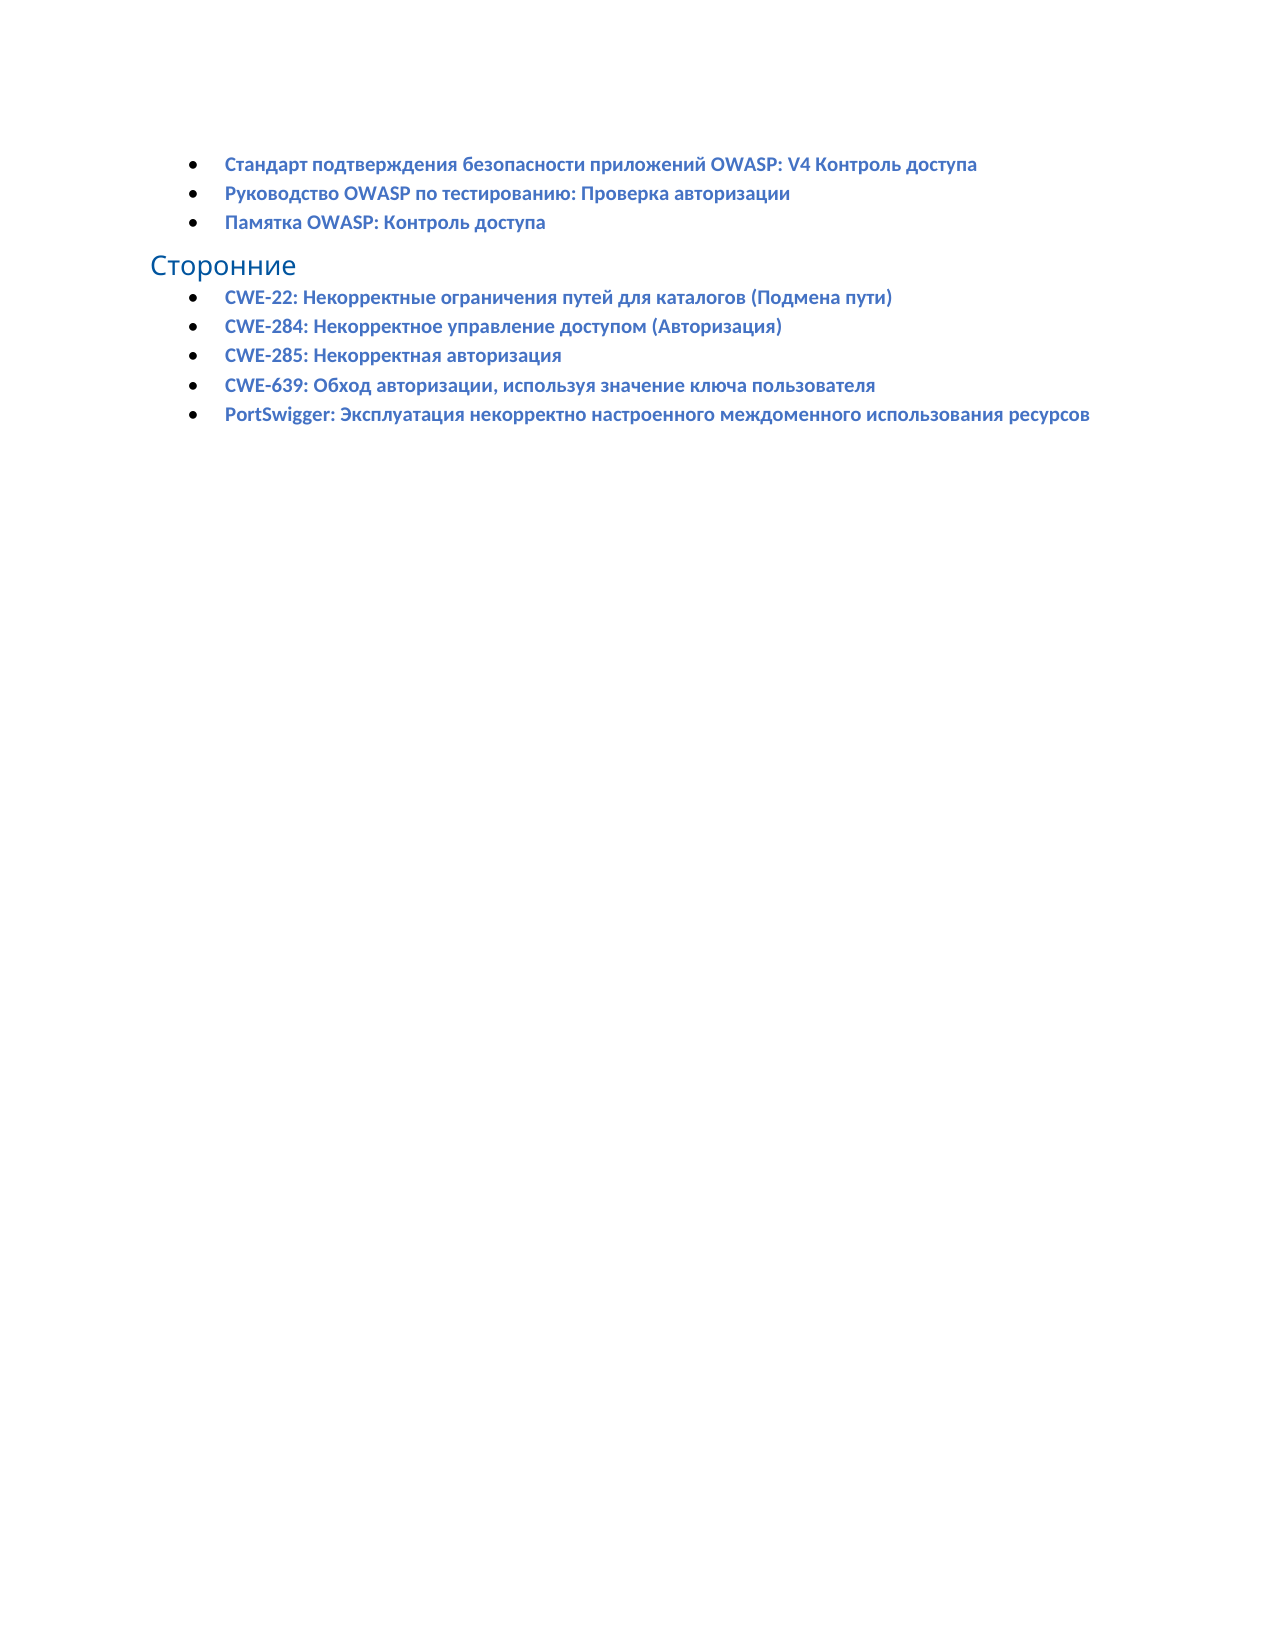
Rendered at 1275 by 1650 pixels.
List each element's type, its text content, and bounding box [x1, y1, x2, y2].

subtitle Сторонние [150, 246, 1125, 283]
list Стандарт подтверждения безопасности приложений OWASP: V4 Контроль доступа [187, 150, 1125, 177]
list CWE-285: Некорректная авторизация [187, 342, 1125, 368]
list Руководство OWASP по тестированию: Проверка авторизации [187, 179, 1125, 206]
list PortSwigger: Эксплуатация некорректно настроенного междоменного использования ресурсов [187, 400, 1125, 427]
list CWE-22: Некорректные ограничения путей для каталогов (Подмена пути) [187, 283, 1125, 310]
list Памятка OWASP: Контроль доступа [187, 208, 1125, 235]
list CWE-639: Обход авторизации, используя значение ключа пользователя [187, 371, 1125, 397]
list CWE-284: Некорректное управление доступом (Авторизация) [187, 312, 1125, 339]
